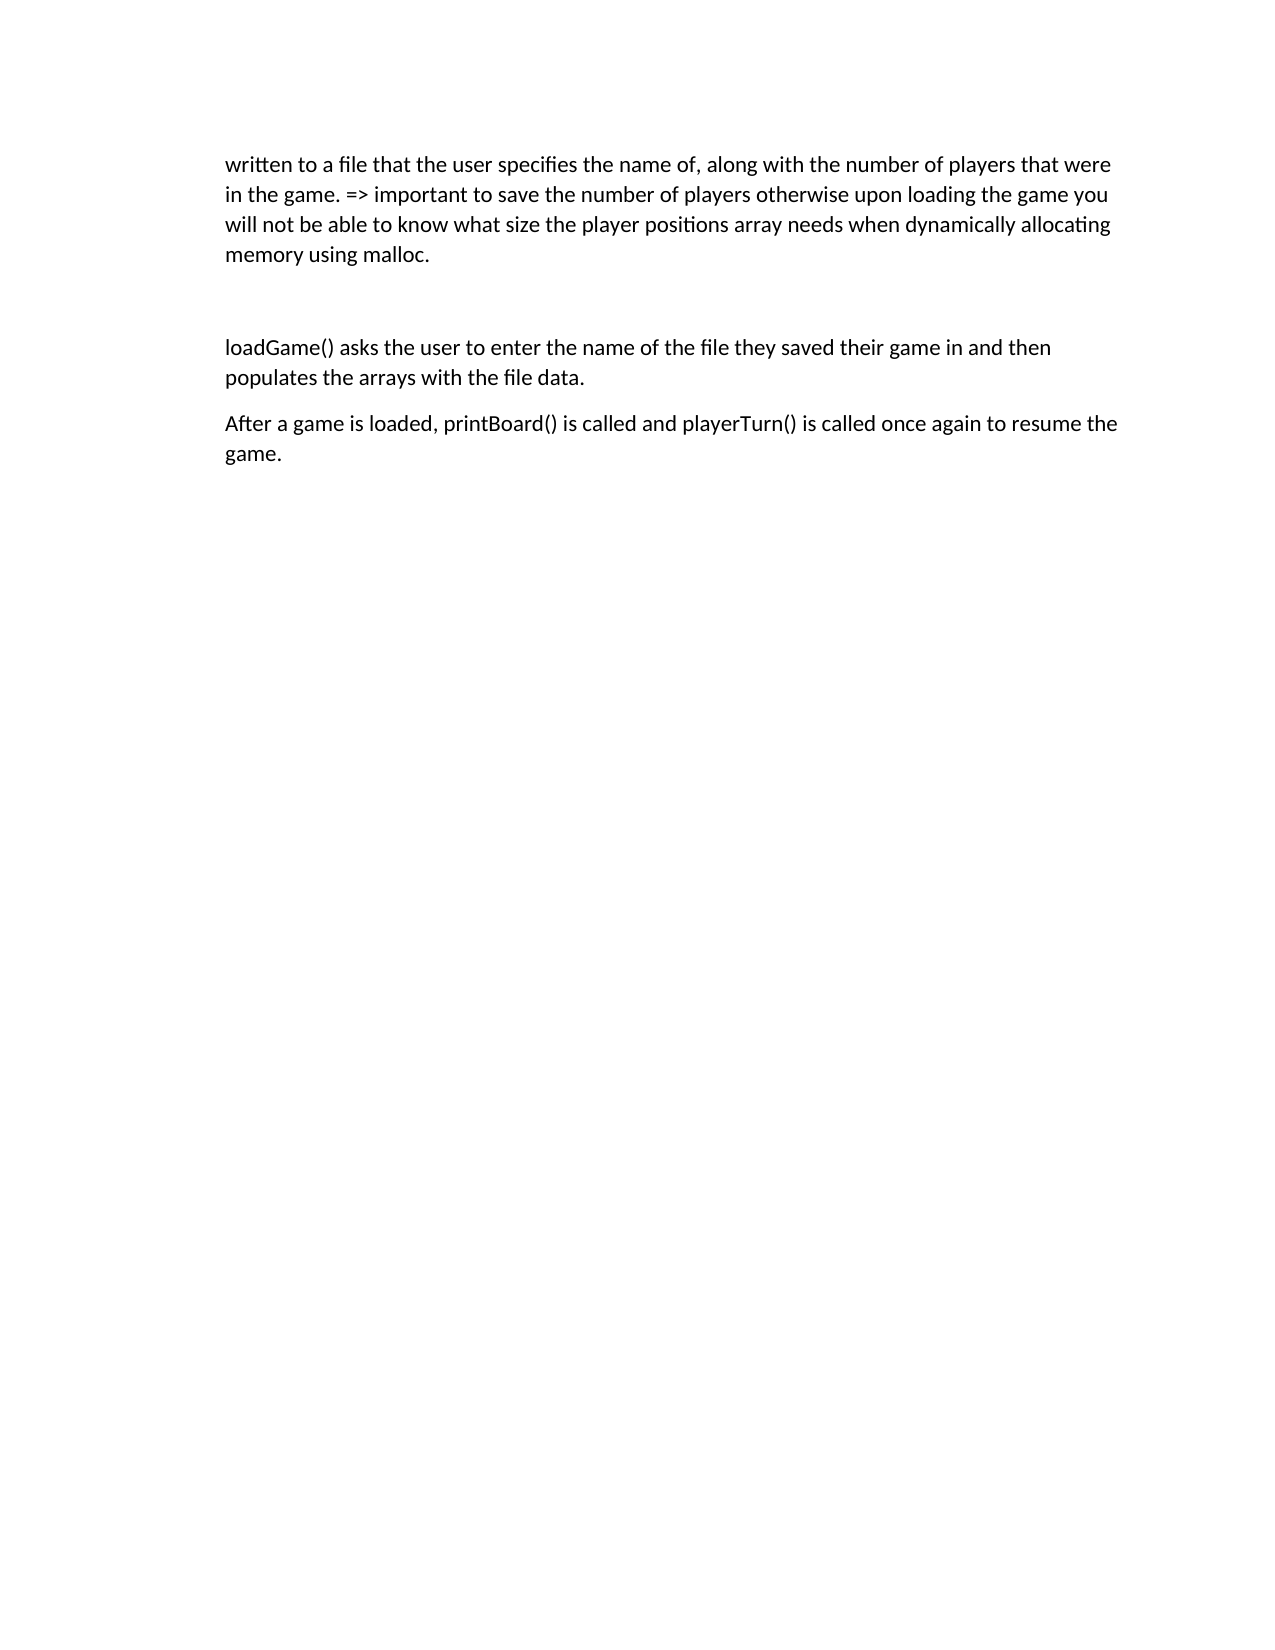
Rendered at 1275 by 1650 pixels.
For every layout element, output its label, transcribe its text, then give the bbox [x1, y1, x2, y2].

list written to a file that the user specifies the name of, along with the number of players that were in the game. => important to save the number of players otherwise upon loading the game you will not be able to know what size the player positions array needs when dynamically allocating memory using malloc. [187, 150, 1125, 268]
list loadGame() asks the user to enter the name of the file they saved their game in and then populates the arrays with the file data. [225, 333, 1125, 391]
list After a game is loaded, printBoard() is called and playerTurn() is called once again to resume the game. [225, 409, 1125, 467]
